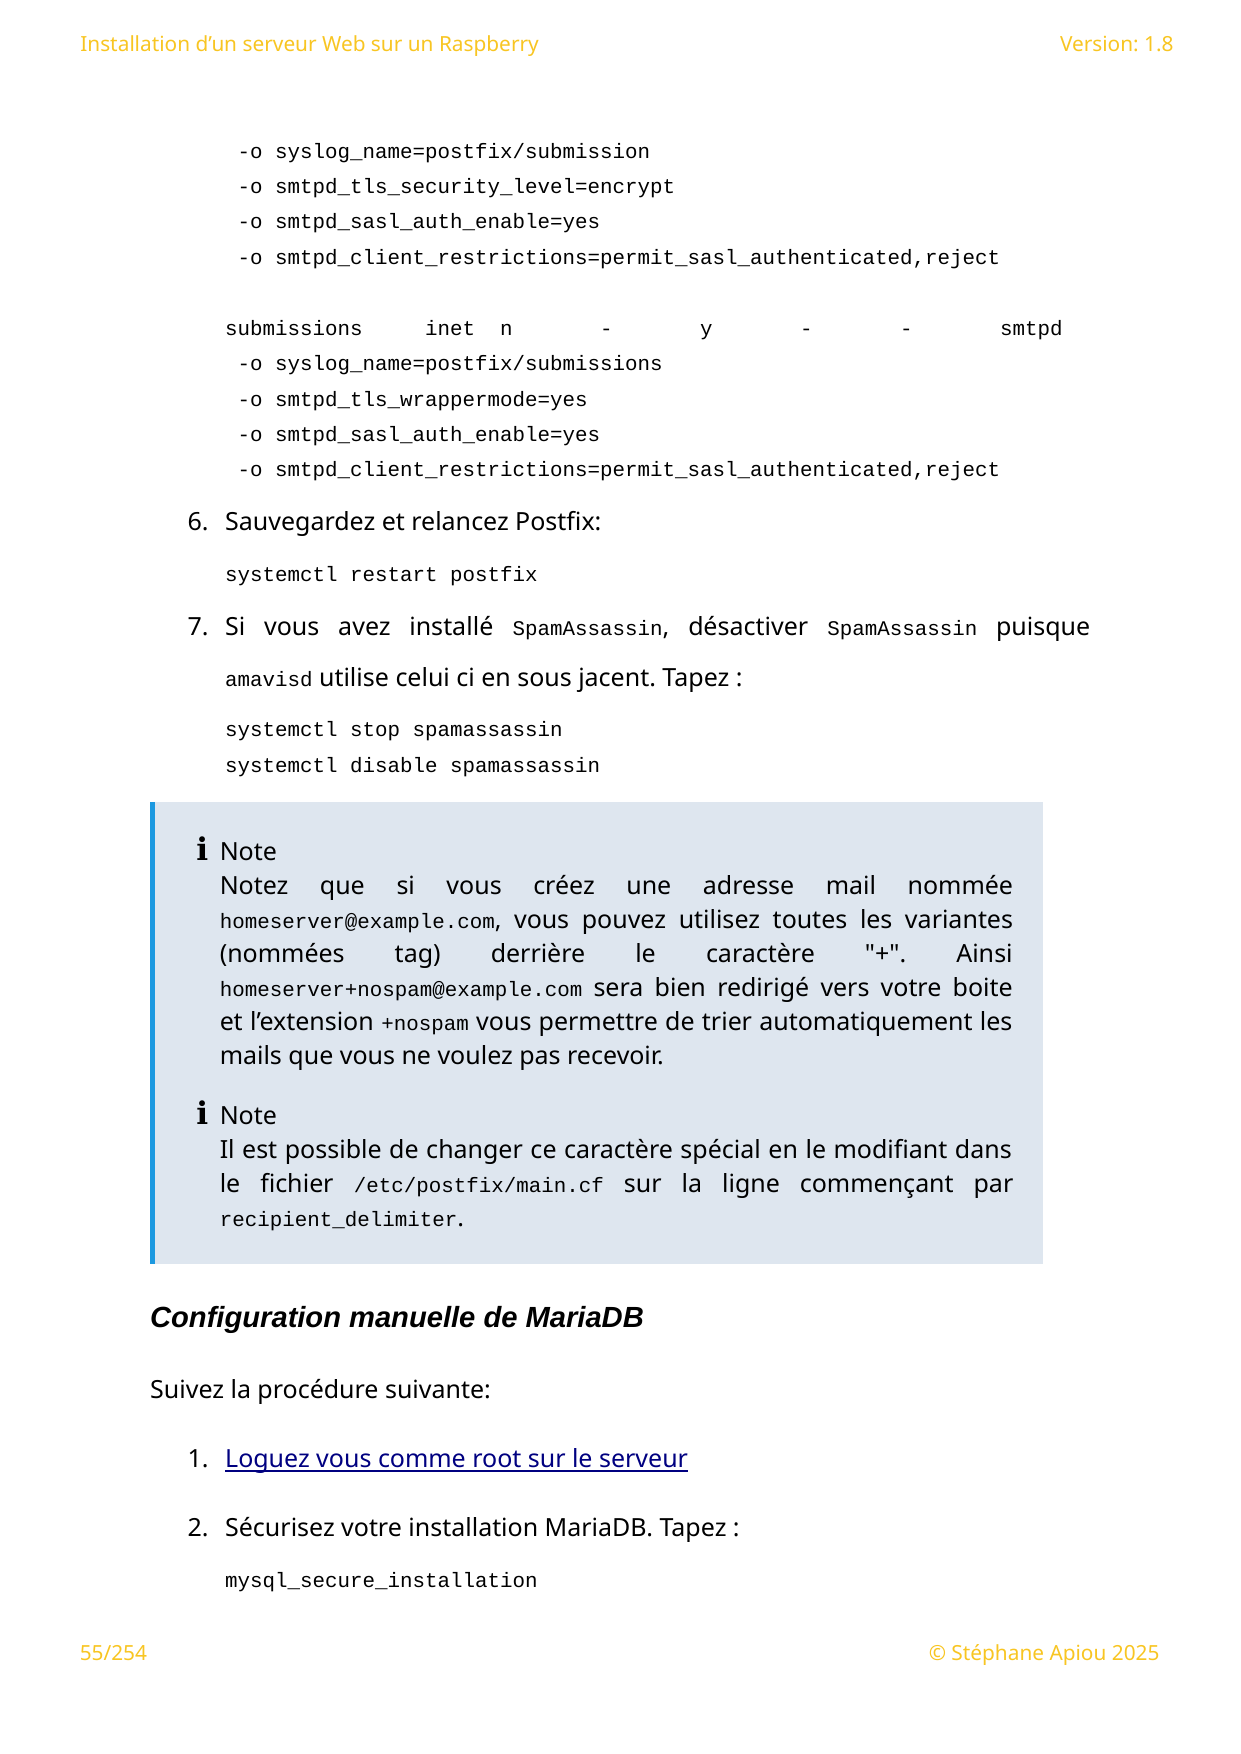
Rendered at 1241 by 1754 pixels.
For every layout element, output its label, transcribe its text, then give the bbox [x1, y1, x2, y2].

list -o smtpd_tls_security_level=encrypt [187, 176, 1090, 200]
list -o smtpd_sasl_auth_enable=yes [187, 212, 1090, 235]
list systemctl restart postfix [187, 564, 1090, 587]
list -o syslog_name=postfix/submissions [187, 353, 1090, 377]
list Loguez vous comme root sur le serveur [187, 1441, 1090, 1475]
list -o smtpd_sasl_auth_enable=yes [187, 424, 1090, 448]
list Note Il est possible de changer ce caractère spécial en le modifiant dans le fichier /etc/postfix/main.cf sur la ligne commençant par recipient_delimiter. [155, 1066, 1043, 1264]
list -o smtpd_tls_wrappermode=yes [187, 389, 1090, 412]
list Sécurisez votre installation MariaDB. Tapez : [187, 1510, 1090, 1544]
list systemctl stop spamassassin [187, 719, 1090, 743]
list mysql_secure_installation [187, 1570, 1090, 1594]
list -o smtpd_client_restrictions=permit_sasl_authenticated,reject [187, 459, 1090, 483]
text Suivez la procédure suivante: [150, 1372, 1090, 1406]
list Si vous avez installé SpamAssassin, désactiver SpamAssassin puisque amavisd utilise celui ci en sous jacent. Tapez : [187, 608, 1090, 693]
subtitle Configuration manuelle de MariaDB [150, 1300, 1090, 1334]
list submissions inet n - y - - smtpd [187, 318, 1090, 341]
list Note Notez que si vous créez une adresse mail nommée homeserver@example.com, vous pouvez utilisez toutes les variantes (nommées tag) derrière le caractère "+". Ainsi homeserver+nospam@example.com sera bien redirigé vers votre boite et l’extension +nospam vous permettre de trier automatiquement les mails que vous ne voulez pas recevoir. [155, 802, 1043, 1066]
list -o syslog_name=postfix/submission [187, 141, 1090, 164]
list -o smtpd_client_restrictions=permit_sasl_authenticated,reject [187, 247, 1090, 271]
list systemctl disable spamassassin [187, 755, 1090, 778]
list Sauvegardez et relancez Postfix: [187, 504, 1090, 538]
